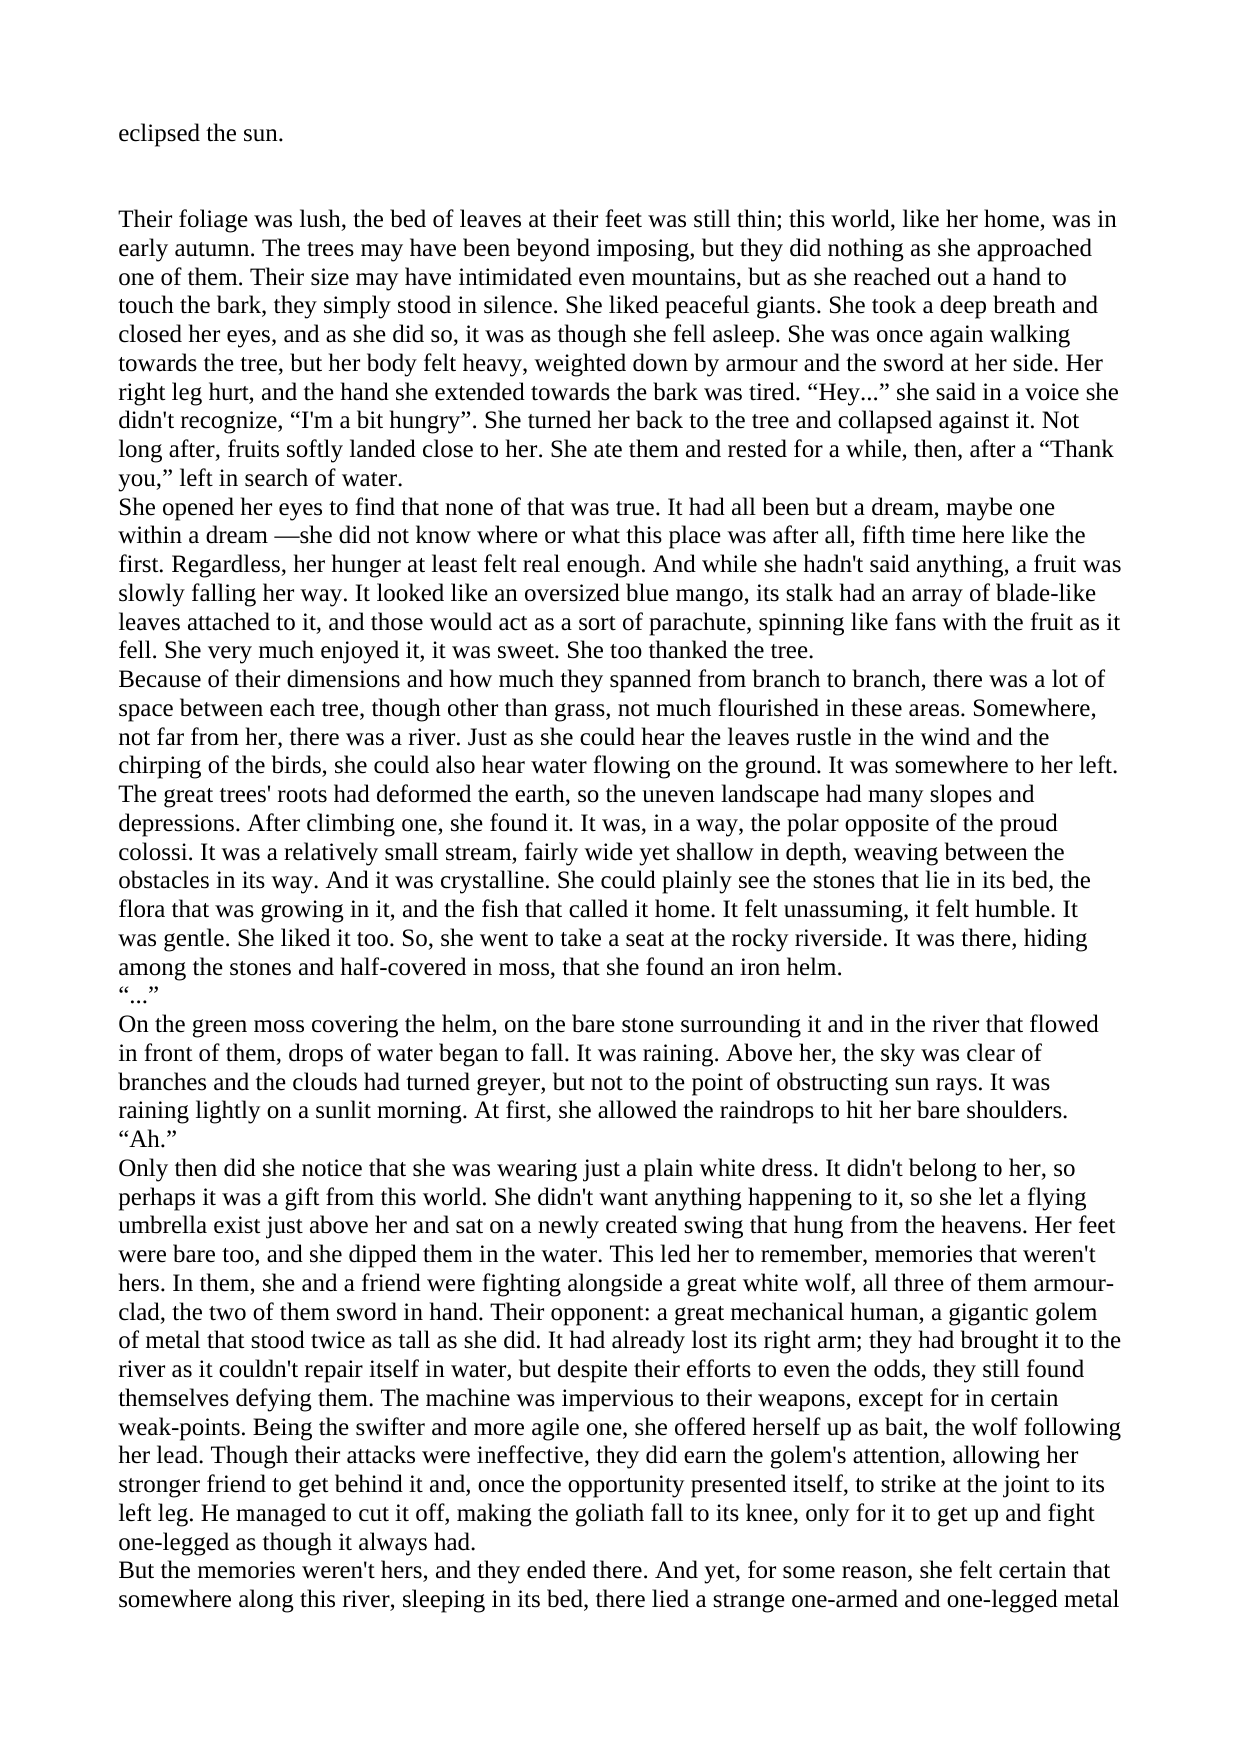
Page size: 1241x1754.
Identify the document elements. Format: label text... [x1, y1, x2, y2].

text eclipsed the sun. [118, 118, 1122, 147]
text But the memories weren't hers, and they ended there. And yet, for some reason, she felt certain that somewhere along this river, sleeping in its bed, there lied a strange one-armed and one-legged metal [118, 1556, 1122, 1613]
text Their foliage was lush, the bed of leaves at their feet was still thin; this world, like her home, was in early autumn. The trees may have been beyond imposing, but they did nothing as she approached one of them. Their size may have intimidated even mountains, but as she reached out a hand to touch the bark, they simply stood in silence. She liked peaceful giants. She took a deep breath and closed her eyes, and as she did so, it was as though she fell asleep. She was once again walking towards the tree, but her body felt heavy, weighted down by armour and the sword at her side. Her right leg hurt, and the hand she extended towards the bark was tired. “Hey...” she said in a voice she didn't recognize, “I'm a bit hungry”. She turned her back to the tree and collapsed against it. Not long after, fruits softly landed close to her. She ate them and rested for a while, then, after a “Thank you,” left in search of water. [118, 204, 1122, 492]
text She opened her eyes to find that none of that was true. It had all been but a dream, maybe one within a dream —she did not know where or what this place was after all, fifth time here like the first. Regardless, her hunger at least felt real enough. And while she hadn't said anything, a fruit was slowly falling her way. It looked like an oversized blue mango, its stalk had an array of blade-like leaves attached to it, and those would act as a sort of parachute, spinning like fans with the fruit as it fell. She very much enjoyed it, it was sweet. She too thanked the tree. [118, 492, 1122, 664]
text “Ah.” [118, 1124, 1122, 1153]
text Because of their dimensions and how much they spanned from branch to branch, there was a lot of space between each tree, though other than grass, not much flourished in these areas. Somewhere, not far from her, there was a river. Just as she could hear the leaves rustle in the wind and the chirping of the birds, she could also hear water flowing on the ground. It was somewhere to her left. The great trees' roots had deformed the earth, so the uneven landscape had many slopes and depressions. After climbing one, she found it. It was, in a way, the polar opposite of the proud colossi. It was a relatively small stream, fairly wide yet shallow in depth, weaving between the obstacles in its way. And it was crystalline. She could plainly see the stones that lie in its bed, the flora that was growing in it, and the fish that called it home. It felt unassuming, it felt humble. It was gentle. She liked it too. So, she went to take a seat at the rocky riverside. It was there, hiding among the stones and half-covered in moss, that she found an iron helm. [118, 664, 1122, 981]
text Only then did she notice that she was wearing just a plain white dress. It didn't belong to her, so perhaps it was a gift from this world. She didn't want anything happening to it, so she let a flying umbrella exist just above her and sat on a newly created swing that hung from the heavens. Her feet were bare too, and she dipped them in the water. This led her to remember, memories that weren't hers. In them, she and a friend were fighting alongside a great white wolf, all three of them armour-clad, the two of them sword in hand. Their opponent: a great mechanical human, a gigantic golem of metal that stood twice as tall as she did. It had already lost its right arm; they had brought it to the river as it couldn't repair itself in water, but despite their efforts to even the odds, they still found themselves defying them. The machine was impervious to their weapons, except for in certain weak-points. Being the swifter and more agile one, she offered herself up as bait, the wolf following her lead. Though their attacks were ineffective, they did earn the golem's attention, allowing her stronger friend to get behind it and, once the opportunity presented itself, to strike at the joint to its left leg. He managed to cut it off, making the goliath fall to its knee, only for it to get up and fight one-legged as though it always had. [118, 1153, 1122, 1556]
text “...” [118, 981, 1122, 1009]
text On the green moss covering the helm, on the bare stone surrounding it and in the river that flowed in front of them, drops of water began to fall. It was raining. Above her, the sky was clear of branches and the clouds had turned greyer, but not to the point of obstructing sun rays. It was raining lightly on a sunlit morning. At first, she allowed the raindrops to hit her bare shoulders. [118, 1009, 1122, 1124]
